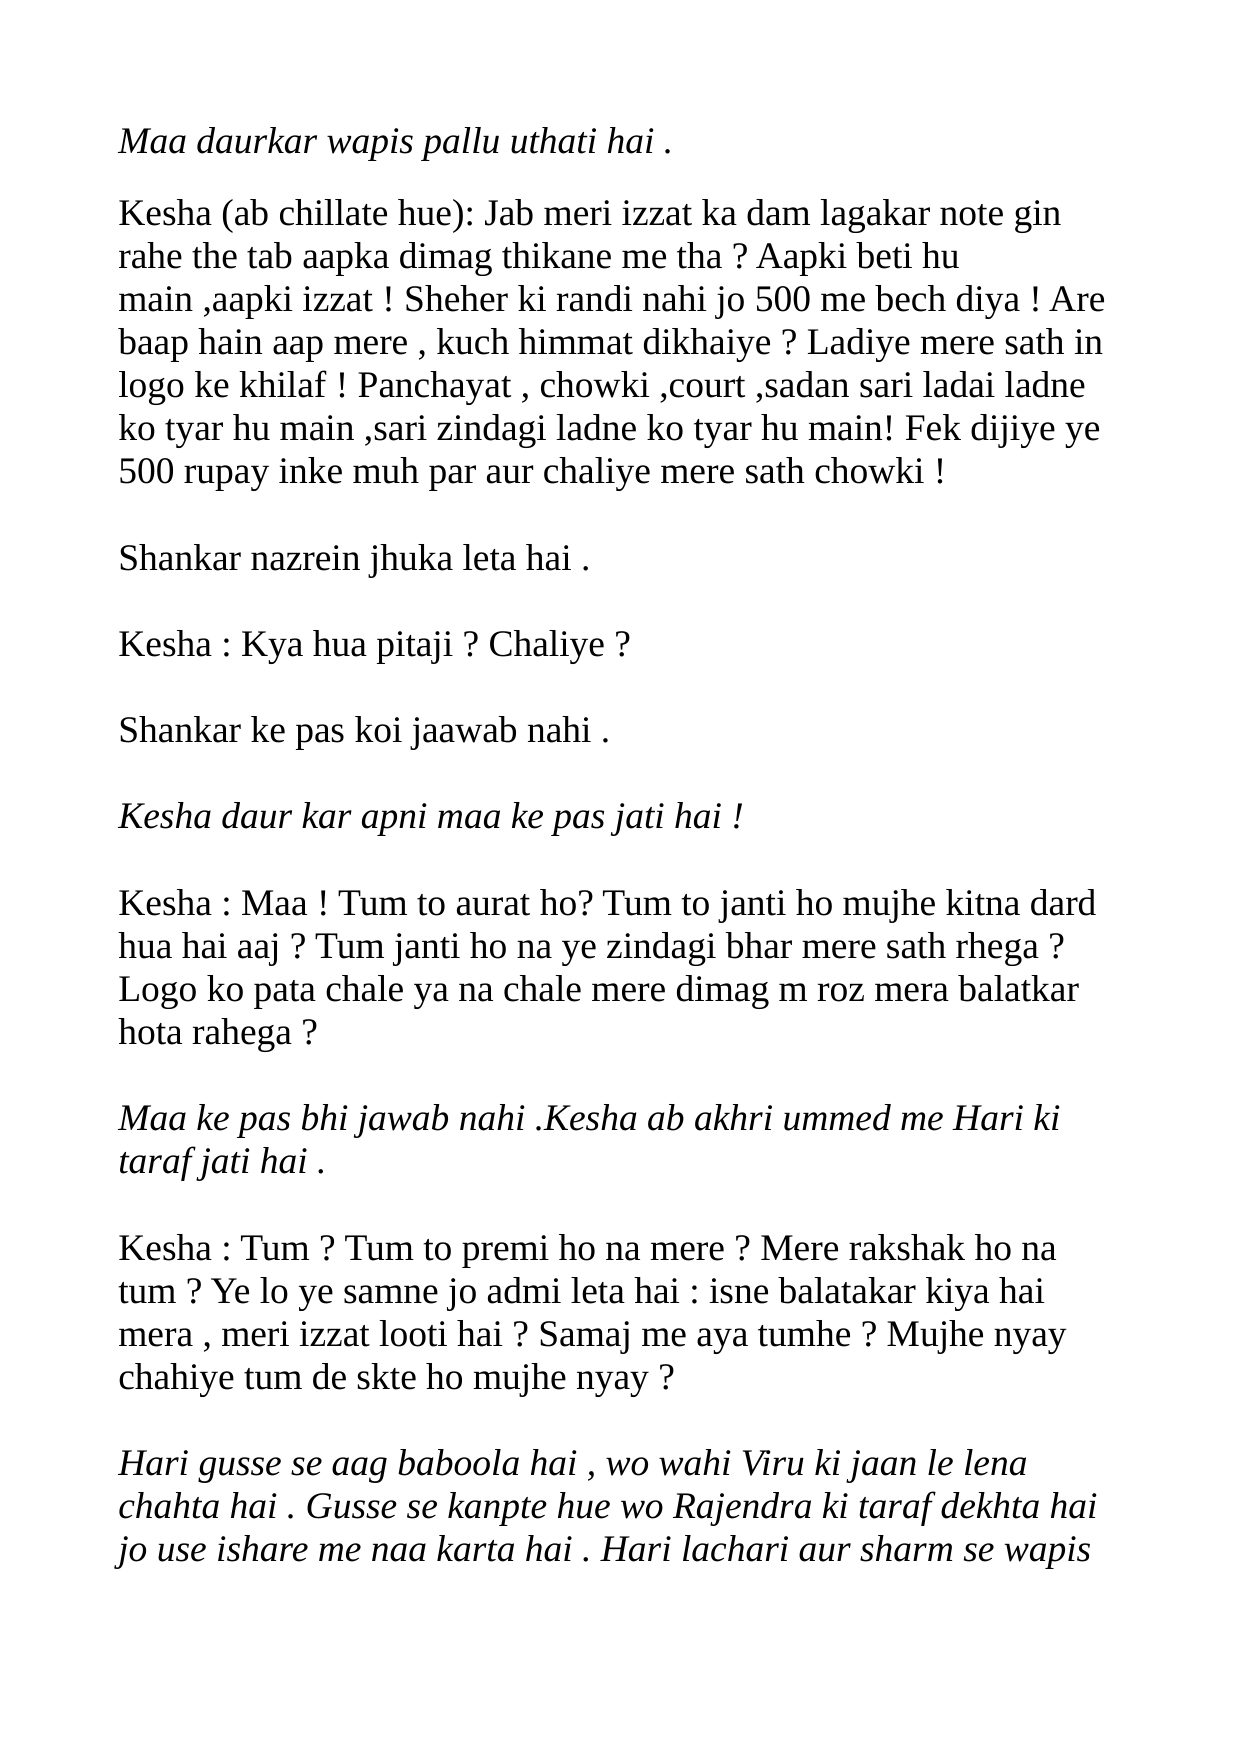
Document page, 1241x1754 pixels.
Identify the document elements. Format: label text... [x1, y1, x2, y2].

text Maa ke pas bhi jawab nahi .Kesha ab akhri ummed me Hari ki taraf jati hai . [118, 1096, 1122, 1182]
text Kesha : Tum ? Tum to premi ho na mere ? Mere rakshak ho na tum ? Ye lo ye samne jo admi leta hai : isne balatakar kiya hai mera , meri izzat looti hai ? Samaj me aya tumhe ? Mujhe nyay chahiye tum de skte ho mujhe nyay ? [118, 1225, 1122, 1397]
text Maa daurkar wapis pallu uthati hai . [118, 118, 1122, 190]
text Kesha (ab chillate hue): Jab meri izzat ka dam lagakar note gin rahe the tab aapka dimag thikane me tha ? Aapki beti hu main ,aapki izzat ! Sheher ki randi nahi jo 500 me bech diya ! Are baap hain aap mere , kuch himmat dikhaiye ? Ladiye mere sath in logo ke khilaf ! Panchayat , chowki ,court ,sadan sari ladai ladne ko tyar hu main ,sari zindagi ladne ko tyar hu main! Fek dijiye ye 500 rupay inke muh par aur chaliye mere sath chowki ! [118, 190, 1122, 492]
text Kesha : Maa ! Tum to aurat ho? Tum to janti ho mujhe kitna dard hua hai aaj ? Tum janti ho na ye zindagi bhar mere sath rhega ? Logo ko pata chale ya na chale mere dimag m roz mera balatkar hota rahega ? [118, 837, 1122, 1052]
text Shankar ke pas koi jaawab nahi . [118, 707, 1122, 751]
text Kesha daur kar apni maa ke pas jati hai ! [118, 794, 1122, 837]
text Shankar nazrein jhuka leta hai . [118, 535, 1122, 578]
text Hari gusse se aag baboola hai , wo wahi Viru ki jaan le lena chahta hai . Gusse se kanpte hue wo Rajendra ki taraf dekhta hai jo use ishare me naa karta hai . Hari lachari aur sharm se wapis [118, 1441, 1122, 1570]
text Kesha : Kya hua pitaji ? Chaliye ? [118, 621, 1122, 664]
